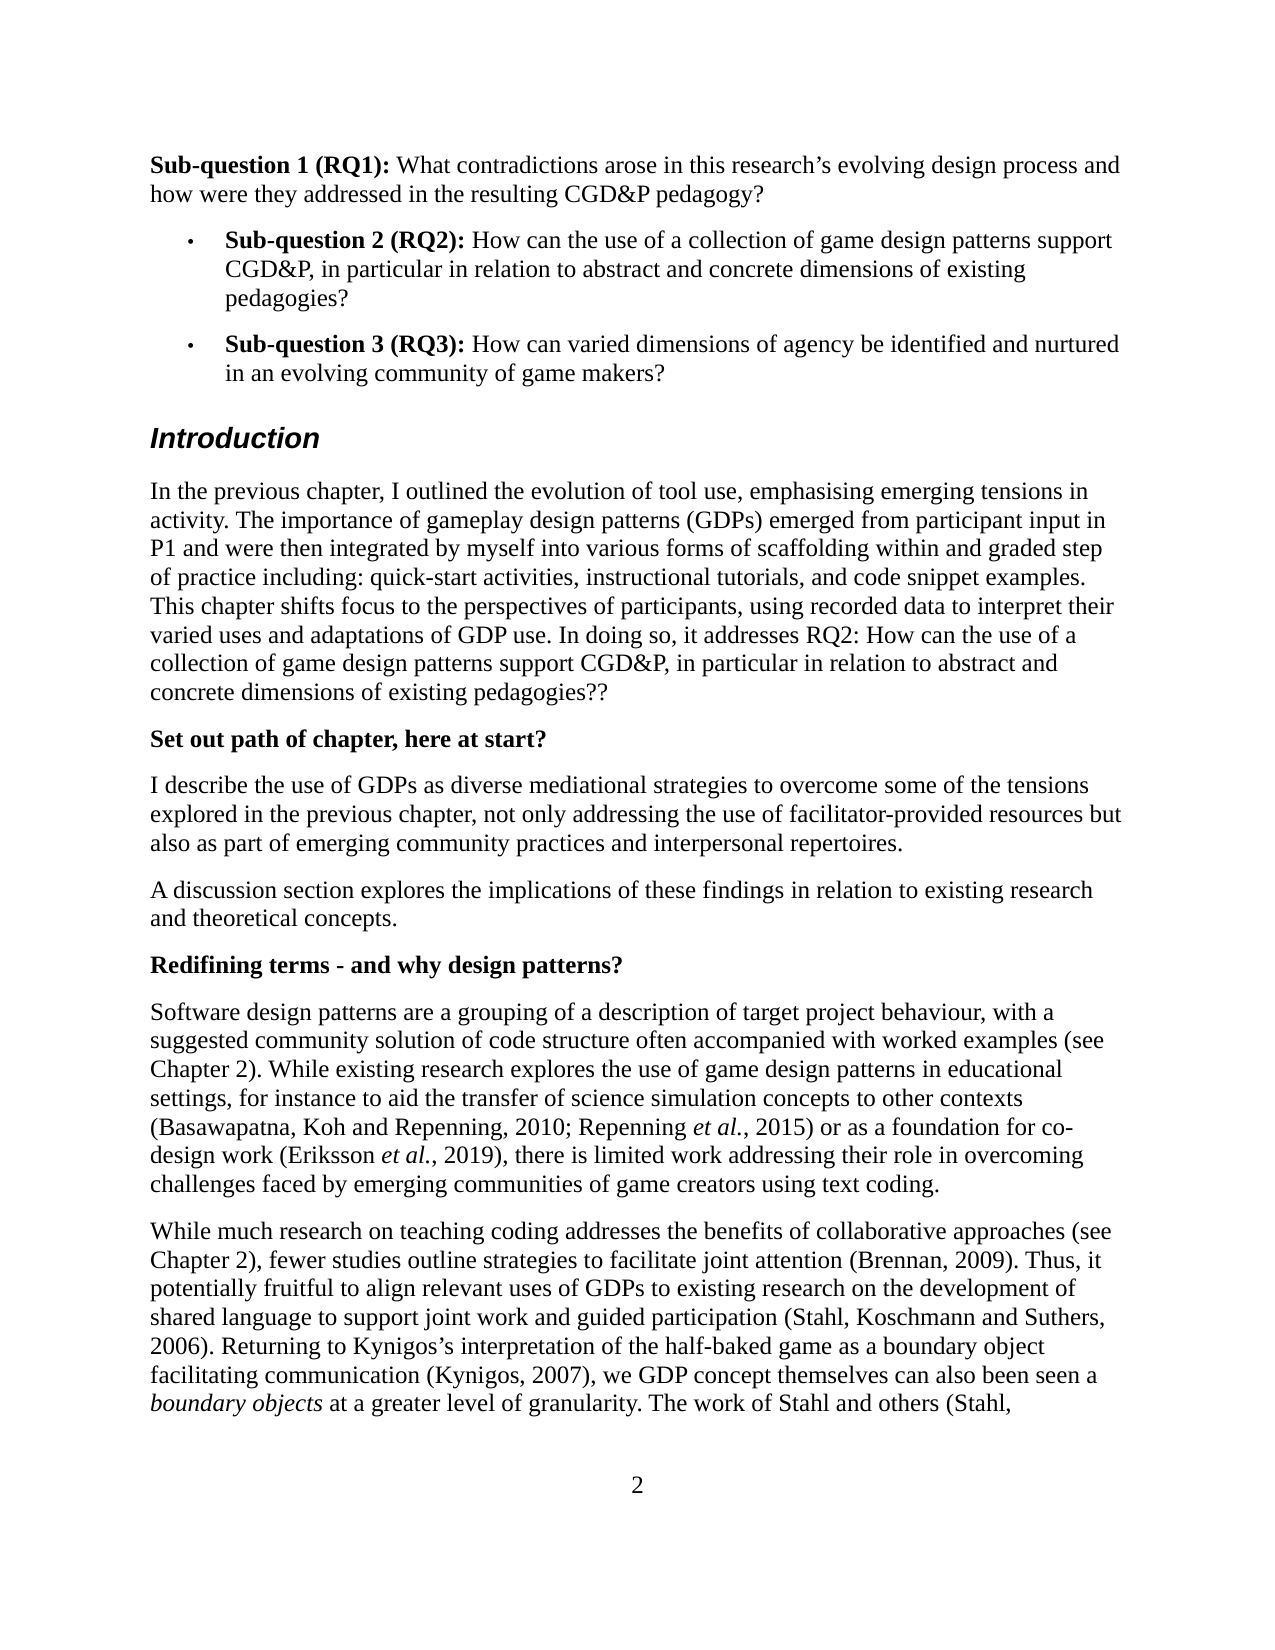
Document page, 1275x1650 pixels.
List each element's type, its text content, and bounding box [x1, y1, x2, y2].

list Sub-question 3 (RQ3): How can varied dimensions of agency be identified and nurtured in an evolving community of game makers? [187, 329, 1125, 387]
text Redifining terms - and why design patterns? [150, 950, 1125, 979]
text I describe the use of GDPs as diverse mediational strategies to overcome some of the tensions explored in the previous chapter, not only addressing the use of facilitator-provided resources but also as part of emerging community practices and interpersonal repertoires. [150, 771, 1125, 857]
text Set out path of chapter, here at start? [150, 724, 1125, 753]
text Sub-question 1 (RQ1): What contradictions arose in this research’s evolving design process and how were they addressed in the resulting CGD&P pedagogy? [150, 150, 1125, 207]
subtitle Introduction [150, 421, 1125, 454]
text Software design patterns are a grouping of a description of target project behaviour, with a suggested community solution of code structure often accompanied with worked examples (see Chapter 2). While existing research explores the use of game design patterns in educational settings, for instance to aid the transfer of science simulation concepts to other contexts (Basawapatna, Koh and Repenning, 2010; Repenning et al., 2015) or as a foundation for co-design work (Eriksson et al., 2019), there is limited work addressing their role in overcoming challenges faced by emerging communities of game creators using text coding. [150, 997, 1125, 1198]
text A discussion section explores the implications of these findings in relation to existing research and theoretical concepts. [150, 875, 1125, 932]
list Sub-question 2 (RQ2): How can the use of a collection of game design patterns support CGD&P, in particular in relation to abstract and concrete dimensions of existing pedagogies? [187, 225, 1125, 312]
text While much research on teaching coding addresses the benefits of collaborative approaches (see Chapter 2), fewer studies outline strategies to facilitate joint attention (Brennan, 2009). Thus, it potentially fruitful to align relevant uses of GDPs to existing research on the development of shared language to support joint work and guided participation (Stahl, Koschmann and Suthers, 2006). Returning to Kynigos’s interpretation of the half-baked game as a boundary object facilitating communication (Kynigos, 2007), we GDP concept themselves can also been seen a boundary objects at a greater level of granularity. The work of Stahl and others (Stahl, [150, 1216, 1125, 1417]
text In the previous chapter, I outlined the evolution of tool use, emphasising emerging tensions in activity. The importance of gameplay design patterns (GDPs) emerged from participant input in P1 and were then integrated by myself into various forms of scaffolding within and graded step of practice including: quick-start activities, instructional tutorials, and code snippet examples. This chapter shifts focus to the perspectives of participants, using recorded data to interpret their varied uses and adaptations of GDP use. In doing so, it addresses RQ2: How can the use of a collection of game design patterns support CGD&P, in particular in relation to abstract and concrete dimensions of existing pedagogies?? [150, 476, 1125, 706]
